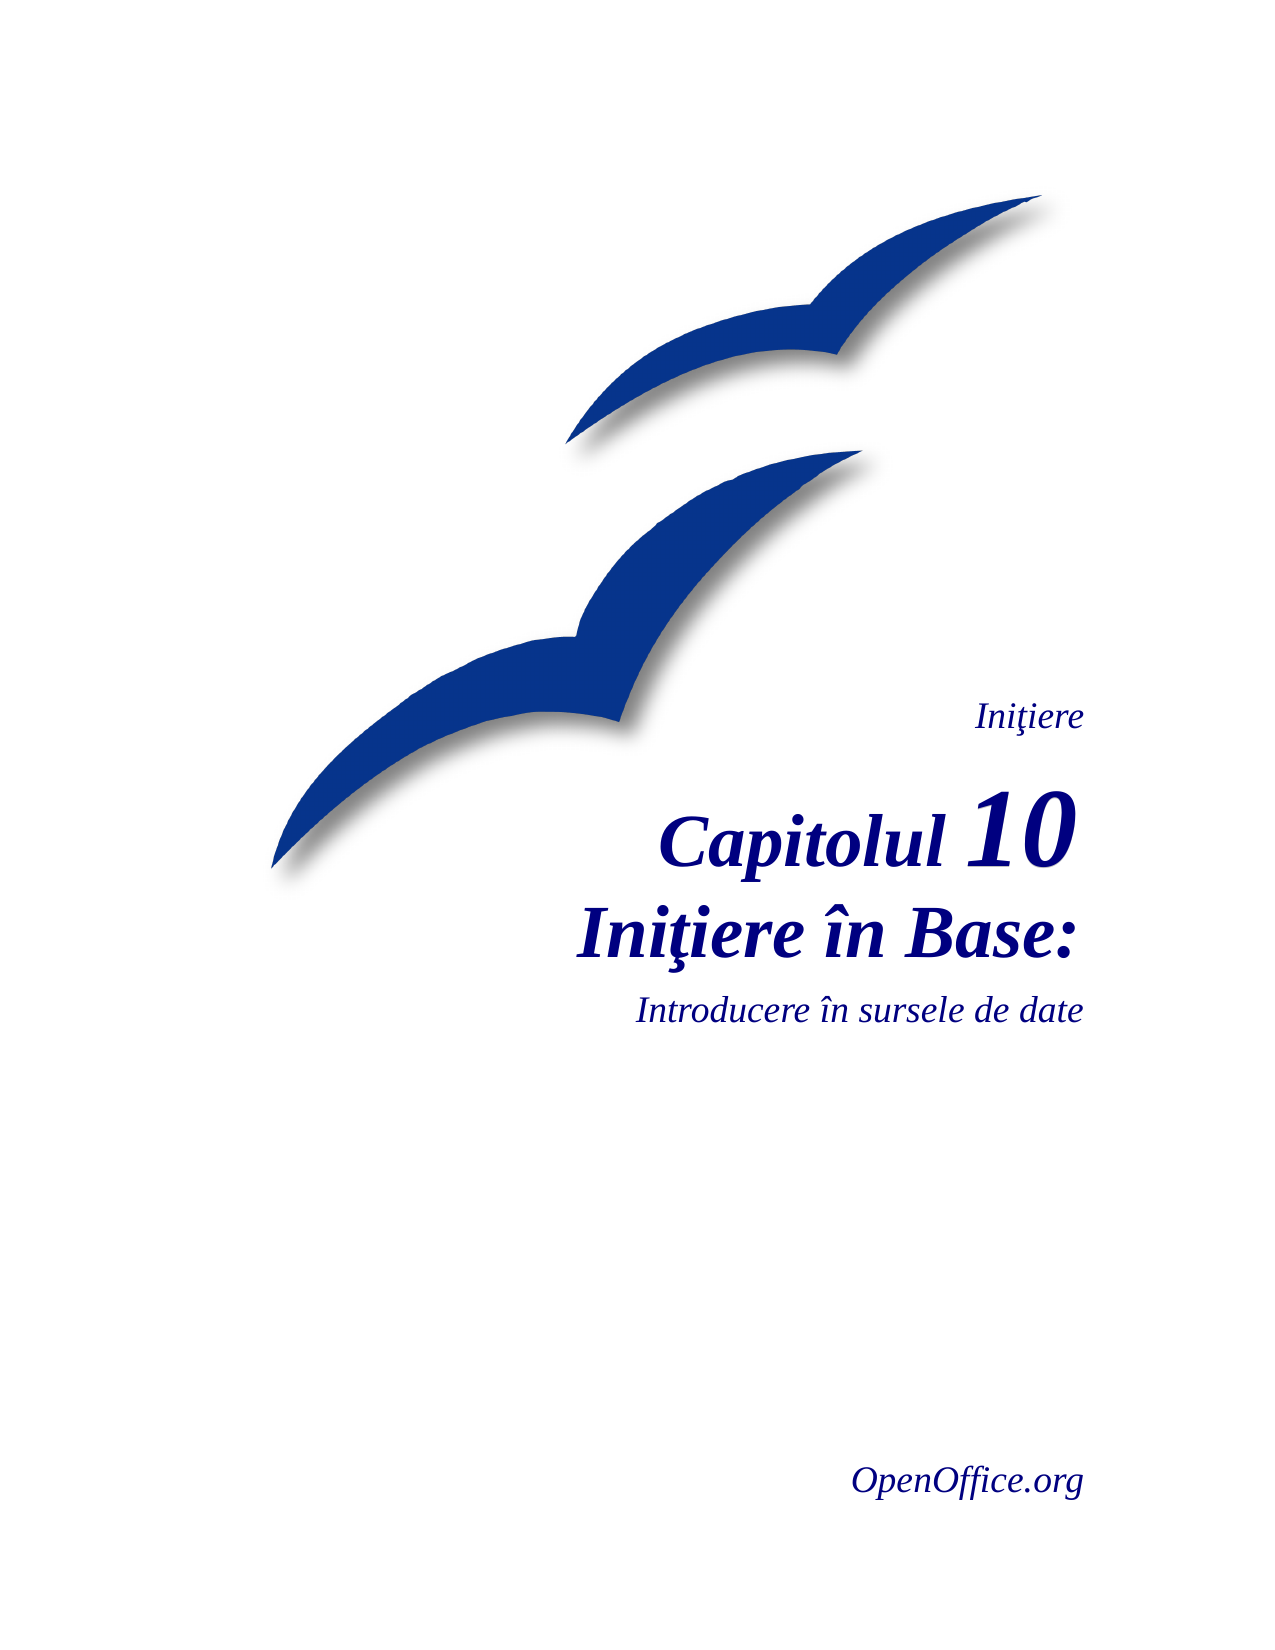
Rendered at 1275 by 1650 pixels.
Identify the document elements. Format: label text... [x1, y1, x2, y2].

subtitle Introducere în sursele de date [187, 989, 1087, 1030]
picture [256, 180, 1084, 910]
text Iniţiere [187, 695, 256, 737]
subtitle Capitolul 10 Iniţiere în Base: [128, 766, 1087, 974]
